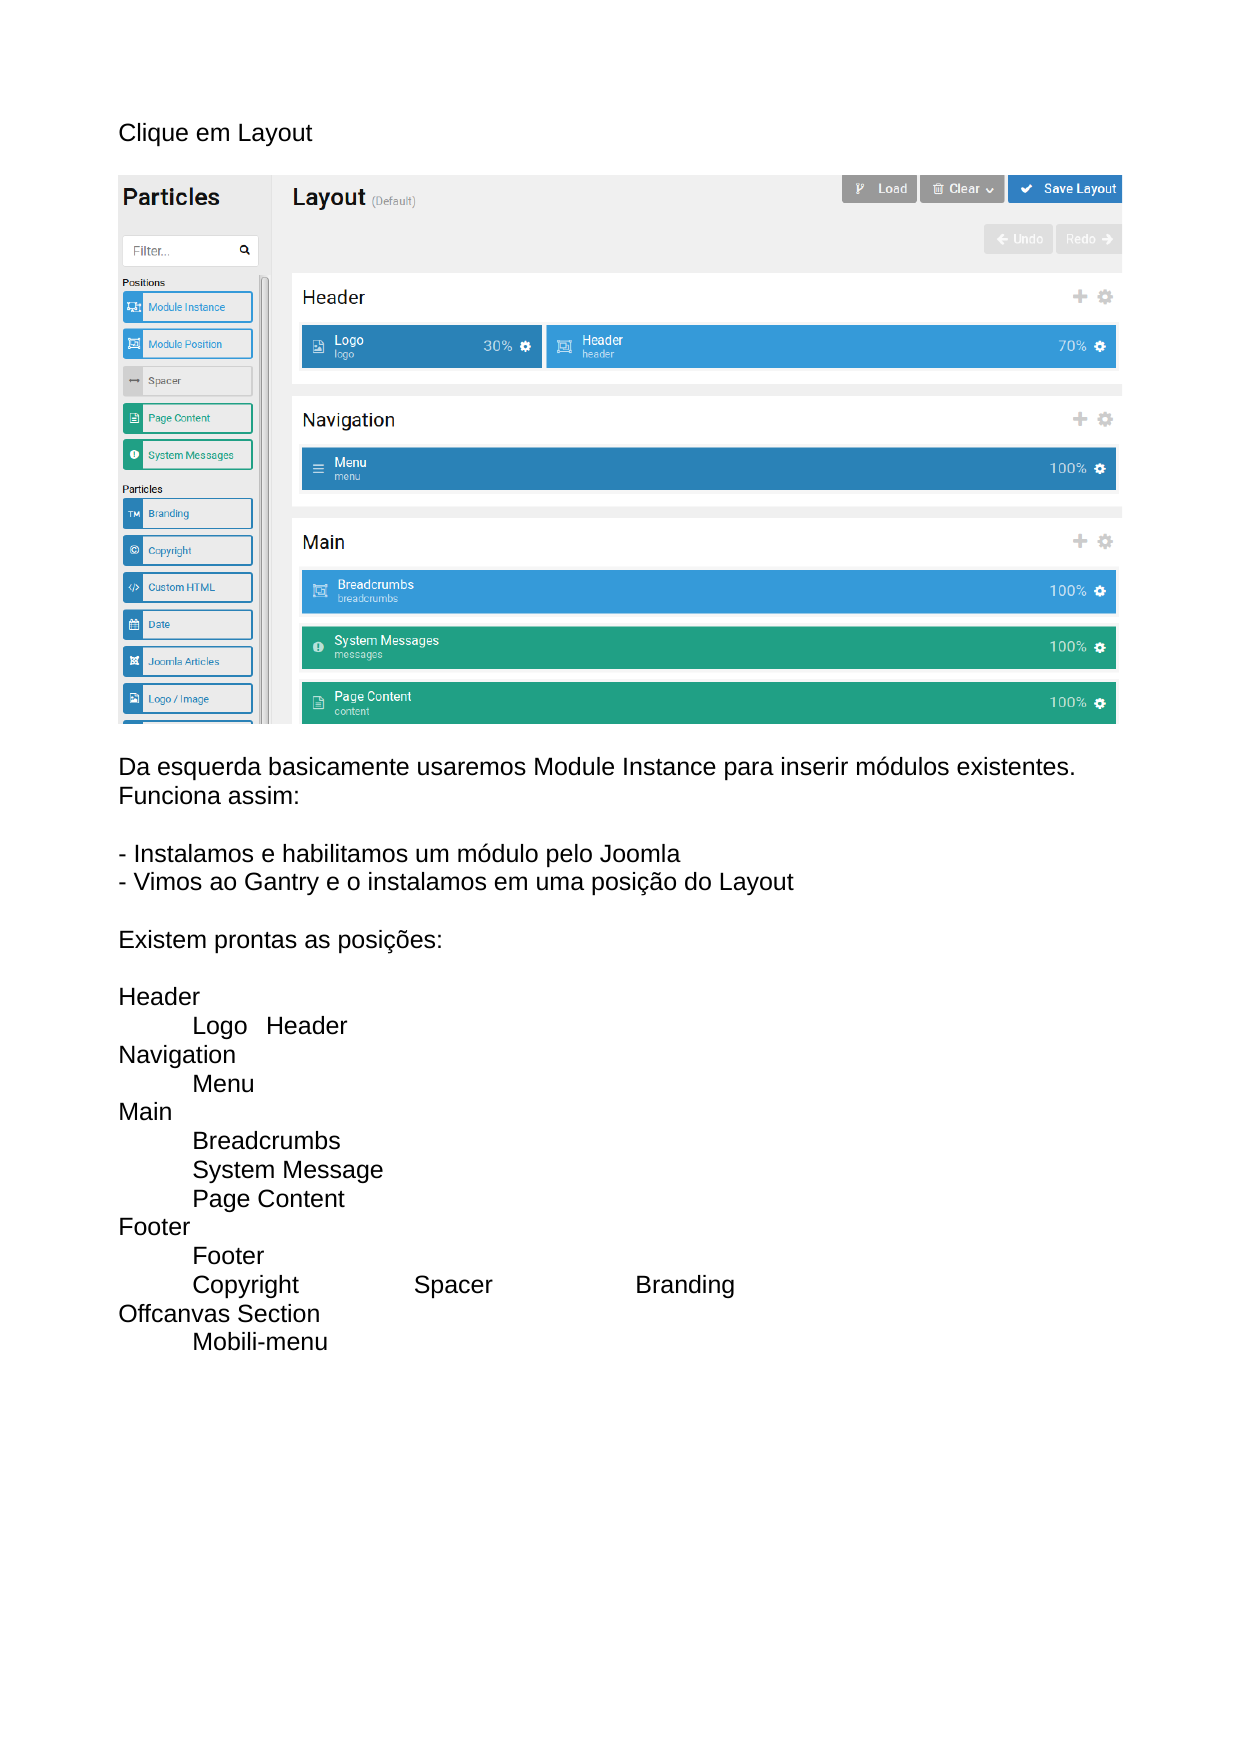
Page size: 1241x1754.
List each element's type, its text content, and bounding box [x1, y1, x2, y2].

text Da esquerda basicamente usaremos Module Instance para inserir módulos existentes. [118, 752, 1122, 781]
text Navigation [118, 1040, 1122, 1069]
text Footer [118, 1212, 1122, 1241]
picture [118, 175, 1123, 724]
text Breadcrumbs [118, 1126, 1122, 1155]
text Clique em Layout [118, 118, 1122, 147]
text Footer [118, 1241, 1122, 1270]
text Main [118, 1097, 1122, 1126]
text System Message [118, 1155, 1122, 1184]
text Mobili-menu [118, 1327, 1122, 1356]
text Copyright Spacer Branding [118, 1270, 1122, 1299]
text - Vimos ao Gantry e o instalamos em uma posição do Layout [118, 867, 1122, 896]
text Offcanvas Section [118, 1299, 1122, 1327]
text Menu [118, 1069, 1122, 1097]
text Existem prontas as posições: [118, 925, 1122, 954]
text Header [118, 982, 1122, 1011]
text Logo Header [118, 1011, 1122, 1040]
text Page Content [118, 1184, 1122, 1212]
text Funciona assim: [118, 781, 1122, 810]
text - Instalamos e habilitamos um módulo pelo Joomla [118, 839, 1122, 867]
